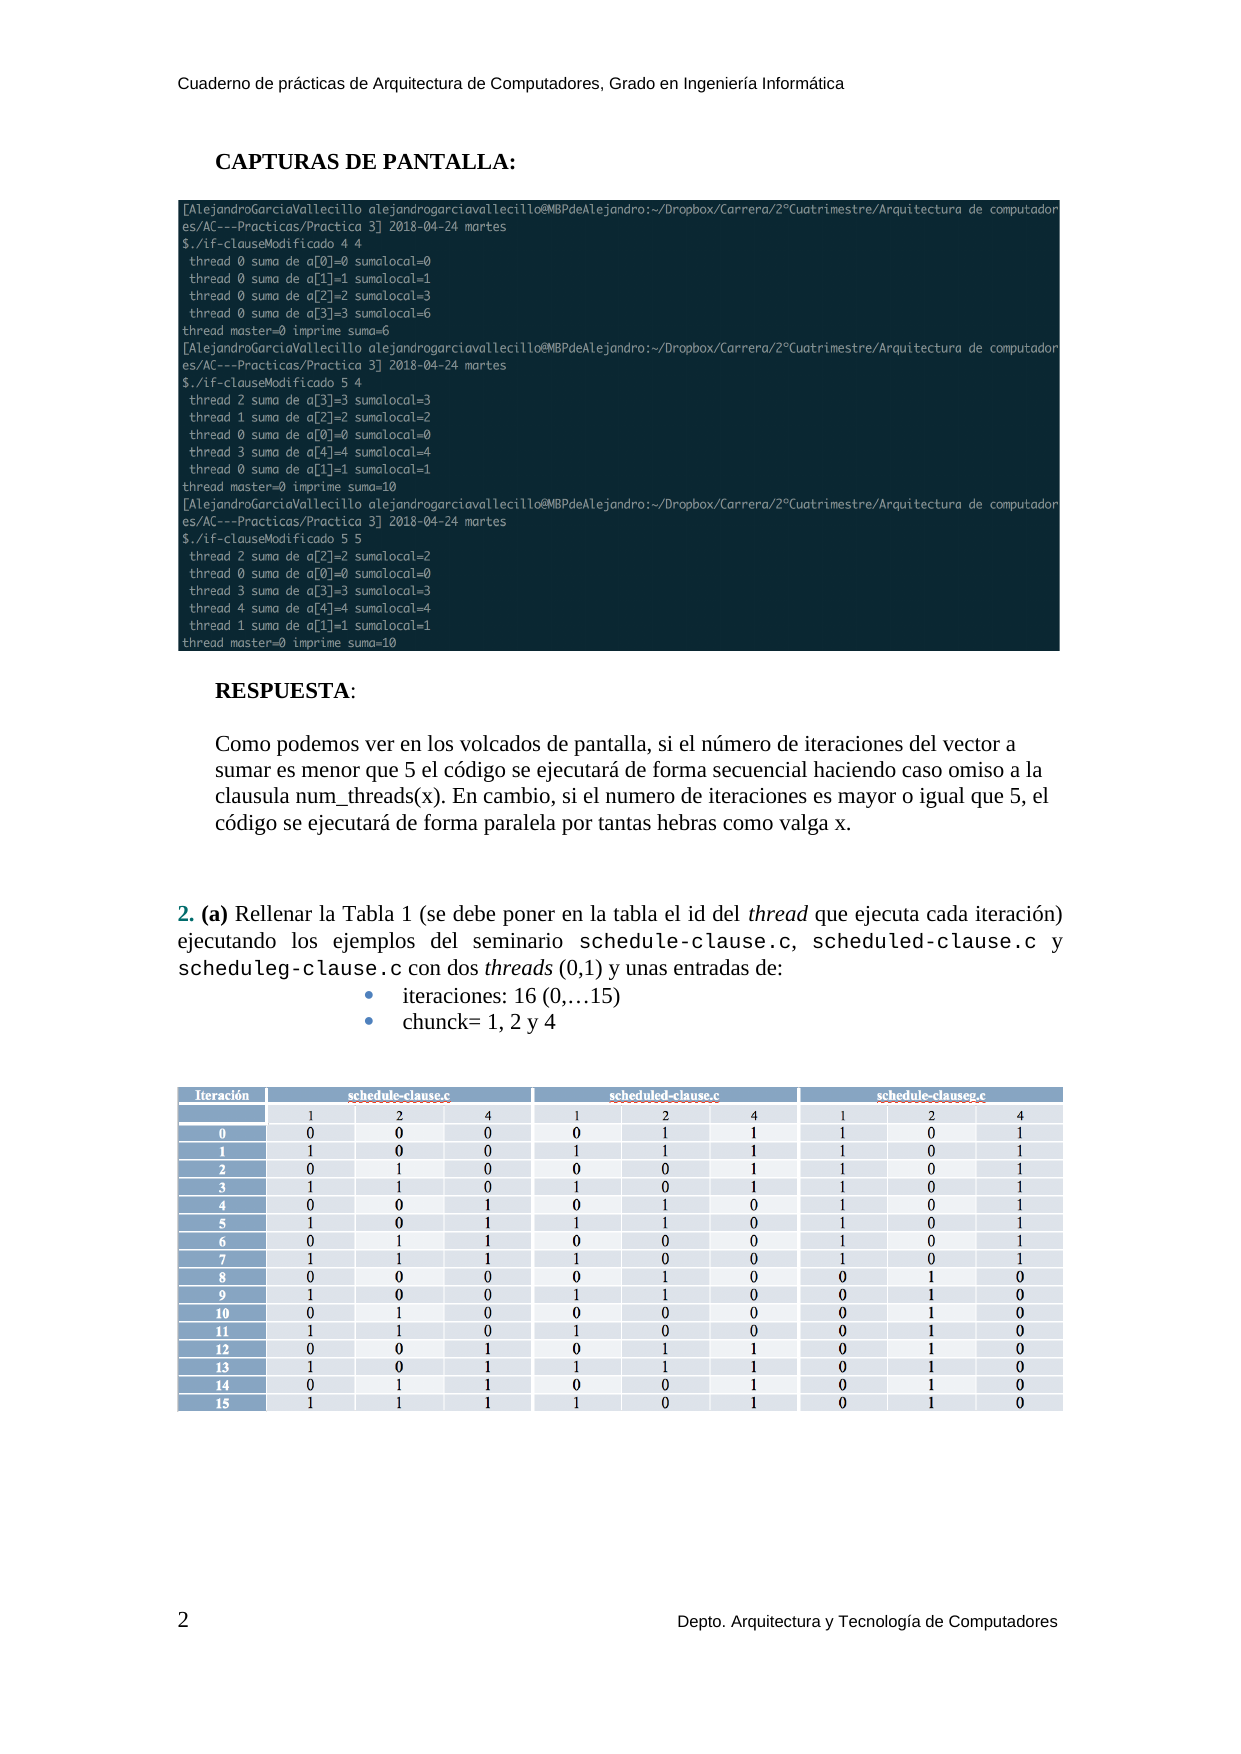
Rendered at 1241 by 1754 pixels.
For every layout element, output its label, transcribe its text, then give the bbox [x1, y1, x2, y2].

picture [178, 200, 1060, 651]
list chunck= 1, 2 y 4 [365, 1008, 1063, 1035]
list 2. (a) Rellenar la Tabla 1 (se debe poner en la tabla el id del thread que ejecuta cada iteración) ejecutando los ejemplos del seminario schedule-clause.c, scheduled-clause.c y scheduleg-clause.c con dos threads (0,1) y unas entradas de: [177, 900, 1063, 982]
text Como podemos ver en los volcados de pantalla, si el número de iteraciones del vector a sumar es menor que 5 el código se ejecutará de forma secuencial haciendo caso omiso a la clausula num_threads(x). En cambio, si el numero de iteraciones es mayor o igual que 5, el código se ejecutará de forma paralela por tantas hebras como valga x. [215, 730, 1063, 835]
text RESPUESTA: [215, 677, 1063, 703]
list iteraciones: 16 (0,…15) [365, 982, 1063, 1008]
picture [177, 1087, 1063, 1412]
text CAPTURAS DE PANTALLA: [215, 148, 1063, 174]
